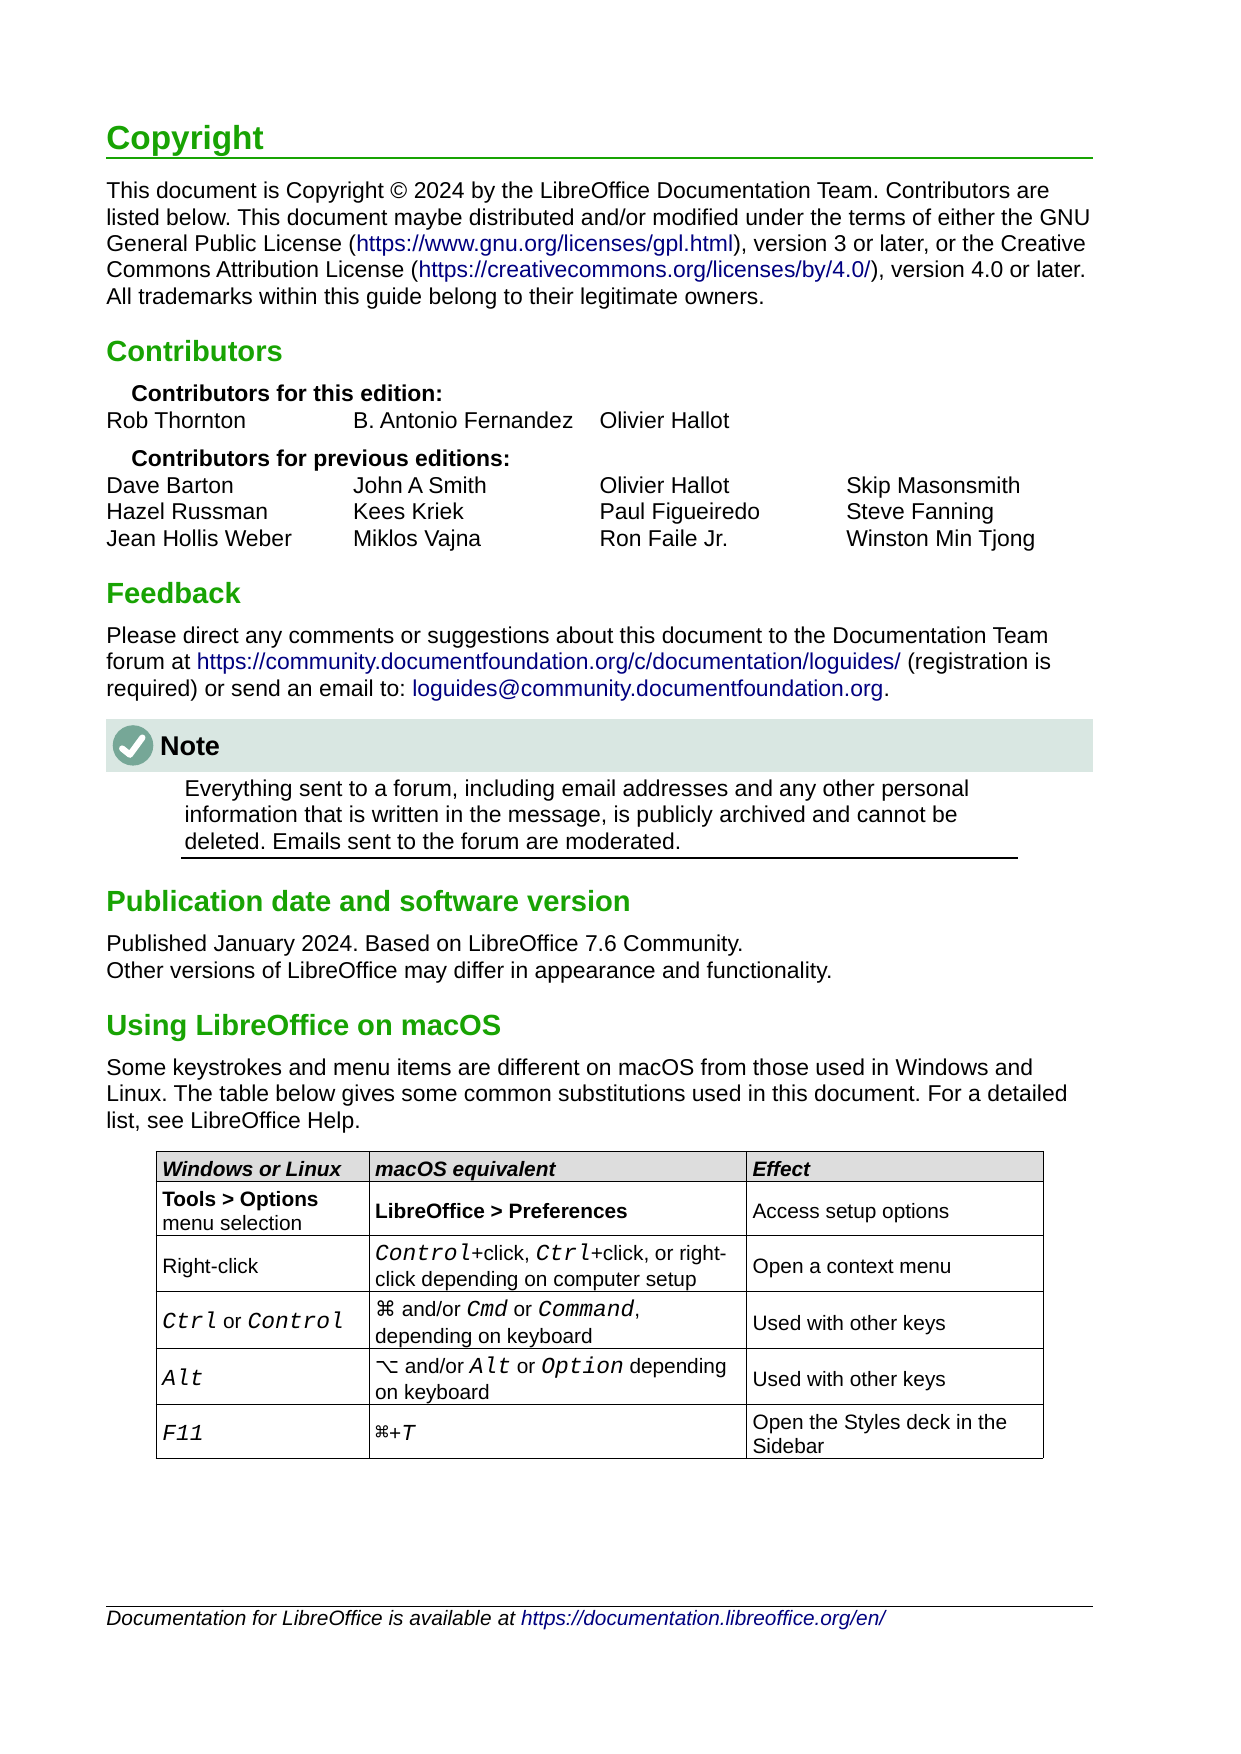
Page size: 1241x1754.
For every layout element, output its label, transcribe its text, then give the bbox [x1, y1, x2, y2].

table_header Effect [747, 1152, 1043, 1181]
table_cell ⌘+T [370, 1405, 746, 1458]
table_cell Right-click [157, 1236, 369, 1291]
text Olivier Hallot [599, 472, 846, 498]
text Miklos Vajna [353, 524, 599, 551]
text Contributors for previous editions: [131, 445, 1093, 472]
subtitle Contributors [106, 334, 1093, 368]
table_cell ⌘ and/or Cmd or Command, depending on keyboard [370, 1292, 746, 1348]
text Jean Hollis Weber [106, 524, 353, 551]
table_header Windows or Linux [157, 1152, 369, 1181]
subtitle Note [106, 719, 1093, 772]
text Hazel Russman [106, 498, 353, 524]
table_cell Tools > Options menu selection [157, 1182, 369, 1235]
table_cell Open a context menu [747, 1236, 1043, 1291]
text Kees Kriek [353, 498, 599, 524]
table_cell ⌥ and/or Alt or Option depending on keyboard [370, 1349, 746, 1404]
table_cell Used with other keys [747, 1349, 1043, 1404]
text John A Smith [353, 472, 599, 498]
subtitle Using LibreOffice on macOS [106, 1008, 1093, 1042]
text Rob Thornton [106, 407, 353, 433]
text Some keystrokes and menu items are different on macOS from those used in Windows and Linux. The table below gives some common substitutions used in this document. For a detailed list, see LibreOffice Help. [106, 1054, 1093, 1133]
text Dave Barton [106, 472, 353, 498]
text Published January 2024. Based on LibreOffice 7.6 Community. Other versions of LibreOffice may differ in appearance and functionality. [106, 930, 1093, 983]
text Olivier Hallot [599, 407, 846, 433]
text Ron Faile Jr. [599, 524, 846, 551]
subtitle Copyright [106, 118, 1093, 157]
table_cell Access setup options [747, 1182, 1043, 1235]
table_cell Used with other keys [747, 1292, 1043, 1348]
text Everything sent to a forum, including email addresses and any other personal information that is written in the message, is publicly archived and cannot be deleted. Emails sent to the forum are moderated. [181, 772, 1018, 857]
text Winston Min Tjong [846, 524, 1093, 551]
table_cell Ctrl or Control [157, 1292, 369, 1348]
text Skip Masonsmith [846, 472, 1093, 498]
table_cell LibreOffice > Preferences [370, 1182, 746, 1235]
text Please direct any comments or suggestions about this document to the Documentation Team forum at https://community.documentfoundation.org/c/documentation/loguides/ (registration is required) or send an email to: loguides@community.documentfoundation.org. [106, 622, 1093, 701]
table_cell Control+click, Ctrl+click, or right-click depending on computer setup [370, 1236, 746, 1291]
table_cell Open the Styles deck in the Sidebar [747, 1405, 1043, 1458]
text Contributors for this edition: [131, 380, 1093, 407]
table_header macOS equivalent [370, 1152, 746, 1181]
subtitle Feedback [106, 576, 1093, 609]
table_cell Alt [157, 1349, 369, 1404]
subtitle Publication date and software version [106, 884, 1093, 918]
text This document is Copyright © 2024 by the LibreOffice Documentation Team. Contributors are listed below. This document maybe distributed and/or modified under the terms of either the GNU General Public License (https://www.gnu.org/licenses/gpl.html), version 3 or later, or the Creative Commons Attribution License (https://creativecommons.org/licenses/by/4.0/), version 4.0 or later. All trademarks within this guide belong to their legitimate owners. [106, 177, 1093, 309]
table_cell F11 [157, 1405, 369, 1458]
text B. Antonio Fernandez [353, 407, 599, 433]
text Steve Fanning [846, 498, 1093, 524]
text Paul Figueiredo [599, 498, 846, 524]
